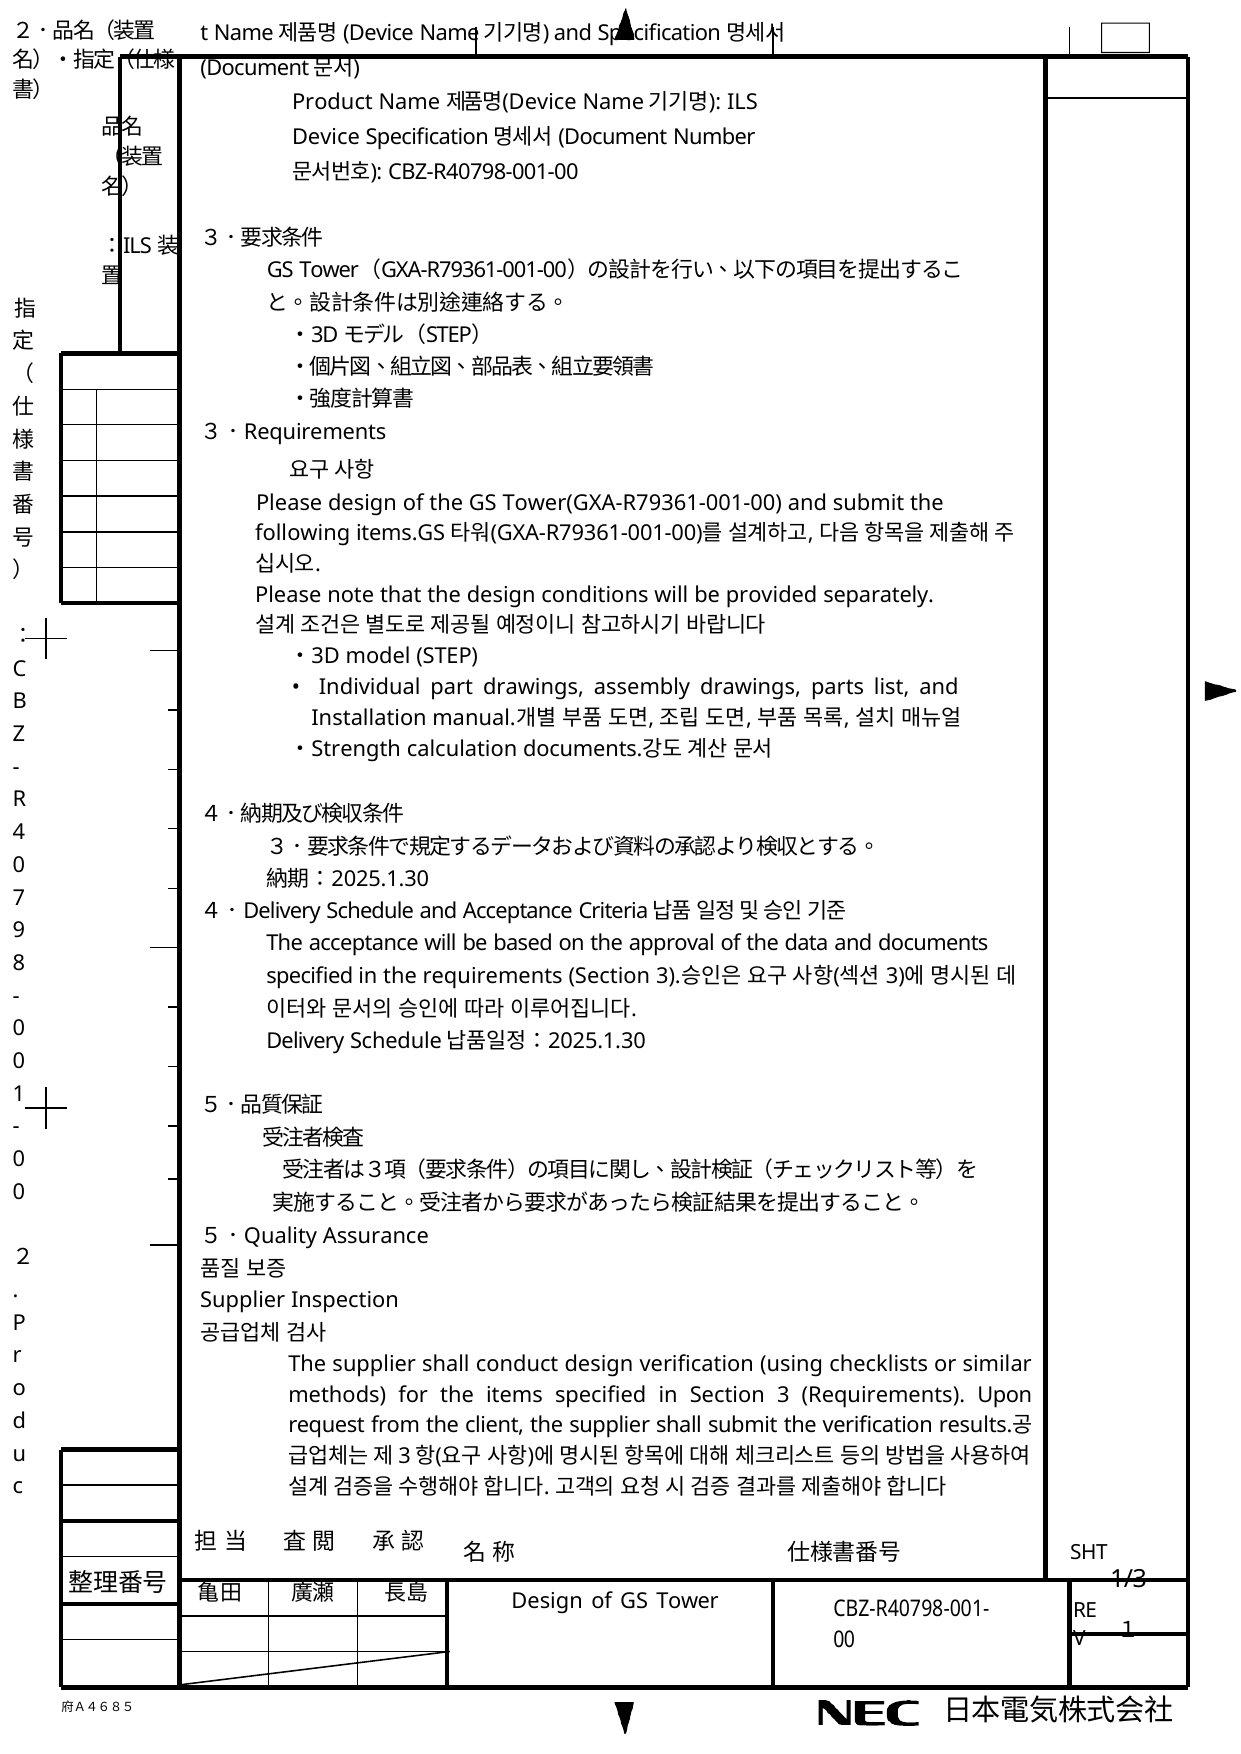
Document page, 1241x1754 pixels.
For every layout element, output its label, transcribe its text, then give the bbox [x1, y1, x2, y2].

text ５．Quality Assurance [200, 1220, 516, 1249]
text 품질 보증 [200, 1251, 516, 1282]
text REV [1073, 1595, 1104, 1652]
text ２．品名（装置名）・指定（仕様書） [12, 14, 180, 104]
text ・3D モデル（STEP） [289, 319, 1240, 348]
picture [614, 8, 635, 14]
text Please design of the GS Tower(GXA-R79361-001-00) and submit the following items.GS 타워(GXA-R79361-001-00)를 설계하고, 다음 항목을 제출해 주십시오. [255, 486, 1034, 578]
text Design of GS Tower [511, 1585, 725, 1615]
text Product Name 제품명(Device Name기기명): ILS Device Specification명세서 (Document Number문서번호): CBZ-R40798-001-00 [292, 84, 808, 186]
picture [818, 1700, 851, 1725]
text SHT [938, 1540, 1240, 1564]
text ・3D model (STEP) [289, 639, 1240, 669]
text 受注者は３項（要求条件）の項目に関し、設計検証（チェックリスト等）を実施すること。受注者から要求があったら検証結果を提出すること。 [272, 1154, 982, 1217]
text Supplier Inspection [200, 1284, 516, 1313]
list Individual part drawings, assembly drawings, parts list, and Installation manual.개별 부품 도면, 조립 도면, 부품 목록, 설치 매뉴얼 [289, 671, 1033, 732]
text １ [1117, 1614, 1240, 1644]
text 受注者検査 [262, 1122, 1240, 1152]
picture [854, 1700, 919, 1726]
text ４．納期及び検収条件 [200, 798, 1240, 828]
text 亀田 廣瀬 長島 [197, 1577, 433, 1607]
text 指定（仕様書番号） ：CBZ-R40798-001-00 ２.Product Name제품명 (Device Name기기명) and Specification 명세서 (Document문서) [200, 14, 808, 81]
text Delivery Schedule납품일정：2025.1.30 [266, 1025, 1240, 1054]
text 担 当 査 閲 承 認 [194, 1533, 431, 1554]
text The acceptance will be based on the approval of the data and documents specified in the requirements (Section 3).승인은 요구 사항(섹션 3)에 명시된 데이터와 문서의 승인에 따라 이루어집니다. [266, 927, 1034, 1022]
text 品名（装置名） ：ILS 装置 [101, 111, 180, 290]
text 공급업체 검사 [200, 1315, 516, 1346]
text ４．Delivery Schedule and Acceptance Criteria납품 일정 및 승인 기준 [200, 896, 1240, 924]
text ３．要求条件 [200, 222, 1240, 251]
picture [1204, 681, 1237, 701]
text ３．要求条件で規定するデータおよび資料の承認より検収とする。納期：2025.1.30 [266, 831, 884, 893]
text The supplier shall conduct design verification (using checklists or similar methods) for the items specified in Section 3 (Requirements). Upon request from the client, the supplier shall submit the verification results.공급업체는 제3항(요구 사항)에 명시된 항목에 대해 체크리스트 등의 방법을 사용하여 설계 검증을 수행해야 합니다. 고객의 요청 시 검증 결과를 제출해야 합니다 [288, 1348, 1033, 1501]
text 1/3 [1110, 1564, 1240, 1593]
text 名 称 仕様書番号 [463, 1544, 904, 1564]
text CBZ-R40798-001-00 [833, 1592, 1008, 1654]
subtitle 整理番号 [69, 1564, 171, 1598]
text ・個片図、組立図、部品表、組立要領書 [289, 351, 1240, 381]
picture [614, 1702, 634, 1734]
text ・強度計算書 ３．Requirements [200, 383, 414, 446]
text ５．品質保証 [200, 1089, 1240, 1119]
text ・Strength calculation documents.강도 계산 문서 [289, 733, 1240, 763]
text 설계 조건은 별도로 제공될 예정이니 참고하시기 바랍니다 [255, 609, 1240, 639]
text GS Tower（GXA-R79361-001-00）の設計を行い、以下の項目を提出すること。設計条件は別途連絡する。 [267, 254, 977, 317]
text 요구 사항 [200, 452, 414, 483]
text Please note that the design conditions will be provided separately. [255, 579, 1240, 609]
